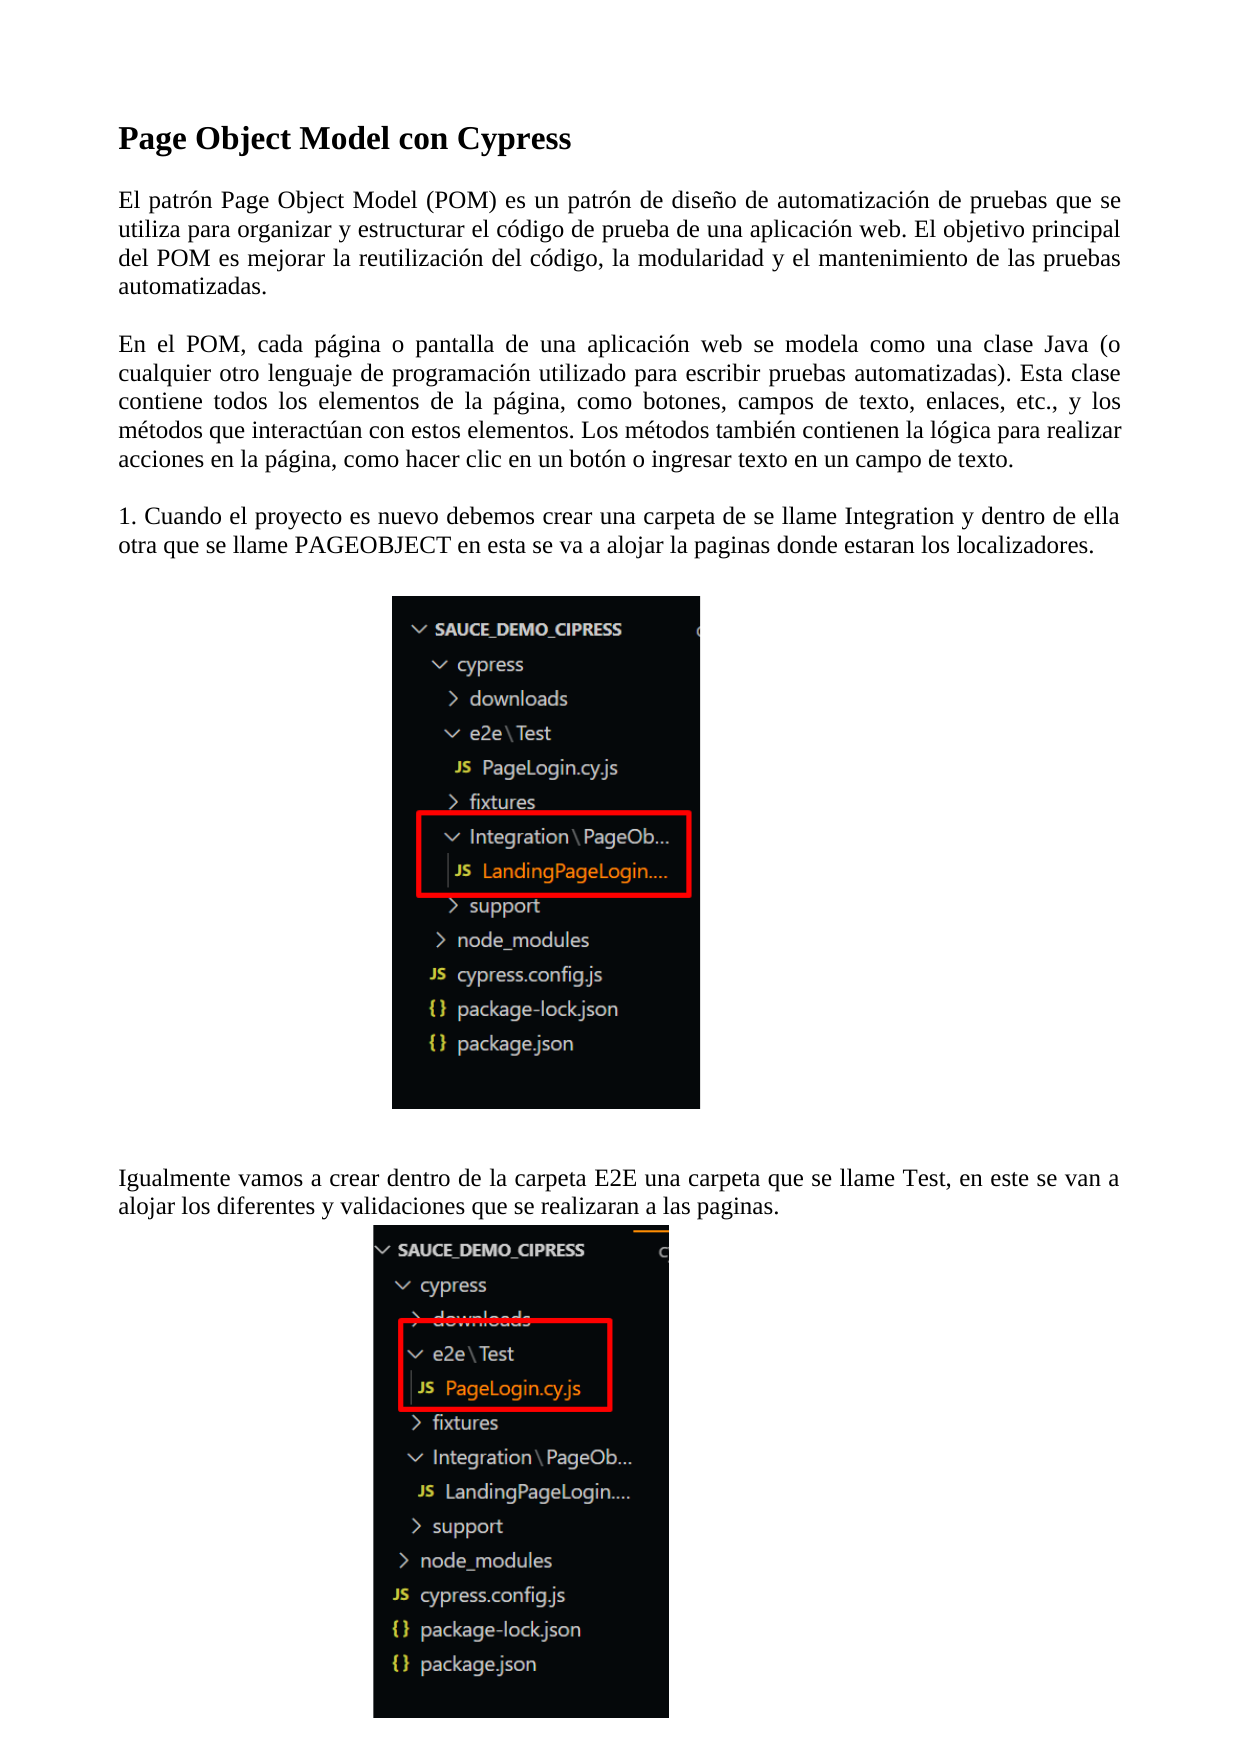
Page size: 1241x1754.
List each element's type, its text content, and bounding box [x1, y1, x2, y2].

text En el POM, cada página o pantalla de una aplicación web se modela como una clase Java (o cualquier otro lenguaje de programación utilizado para escribir pruebas automatizadas). Esta clase contiene todos los elementos de la página, como botones, campos de texto, enlaces, etc., y los métodos que interactúan con estos elementos. Los métodos también contienen la lógica para realizar acciones en la página, como hacer clic en un botón o ingresar texto en un campo de texto. [118, 329, 1122, 473]
picture [373, 1225, 669, 1718]
text 1. Cuando el proyecto es nuevo debemos crear una carpeta de se llame Integration y dentro de ella otra que se llame PAGEOBJECT en esta se va a alojar la paginas donde estaran los localizadores. [118, 501, 1122, 559]
text Igualmente vamos a crear dentro de la carpeta E2E una carpeta que se llame Test, en este se van a alojar los diferentes y validaciones que se realizaran a las paginas. [118, 1163, 1122, 1220]
picture [392, 596, 701, 1109]
text El patrón Page Object Model (POM) es un patrón de diseño de automatización de pruebas que se utiliza para organizar y estructurar el código de prueba de una aplicación web. El objetivo principal del POM es mejorar la reutilización del código, la modularidad y el mantenimiento de las pruebas automatizadas. [118, 185, 1122, 300]
text Page Object Model con Cypress [118, 118, 1122, 156]
